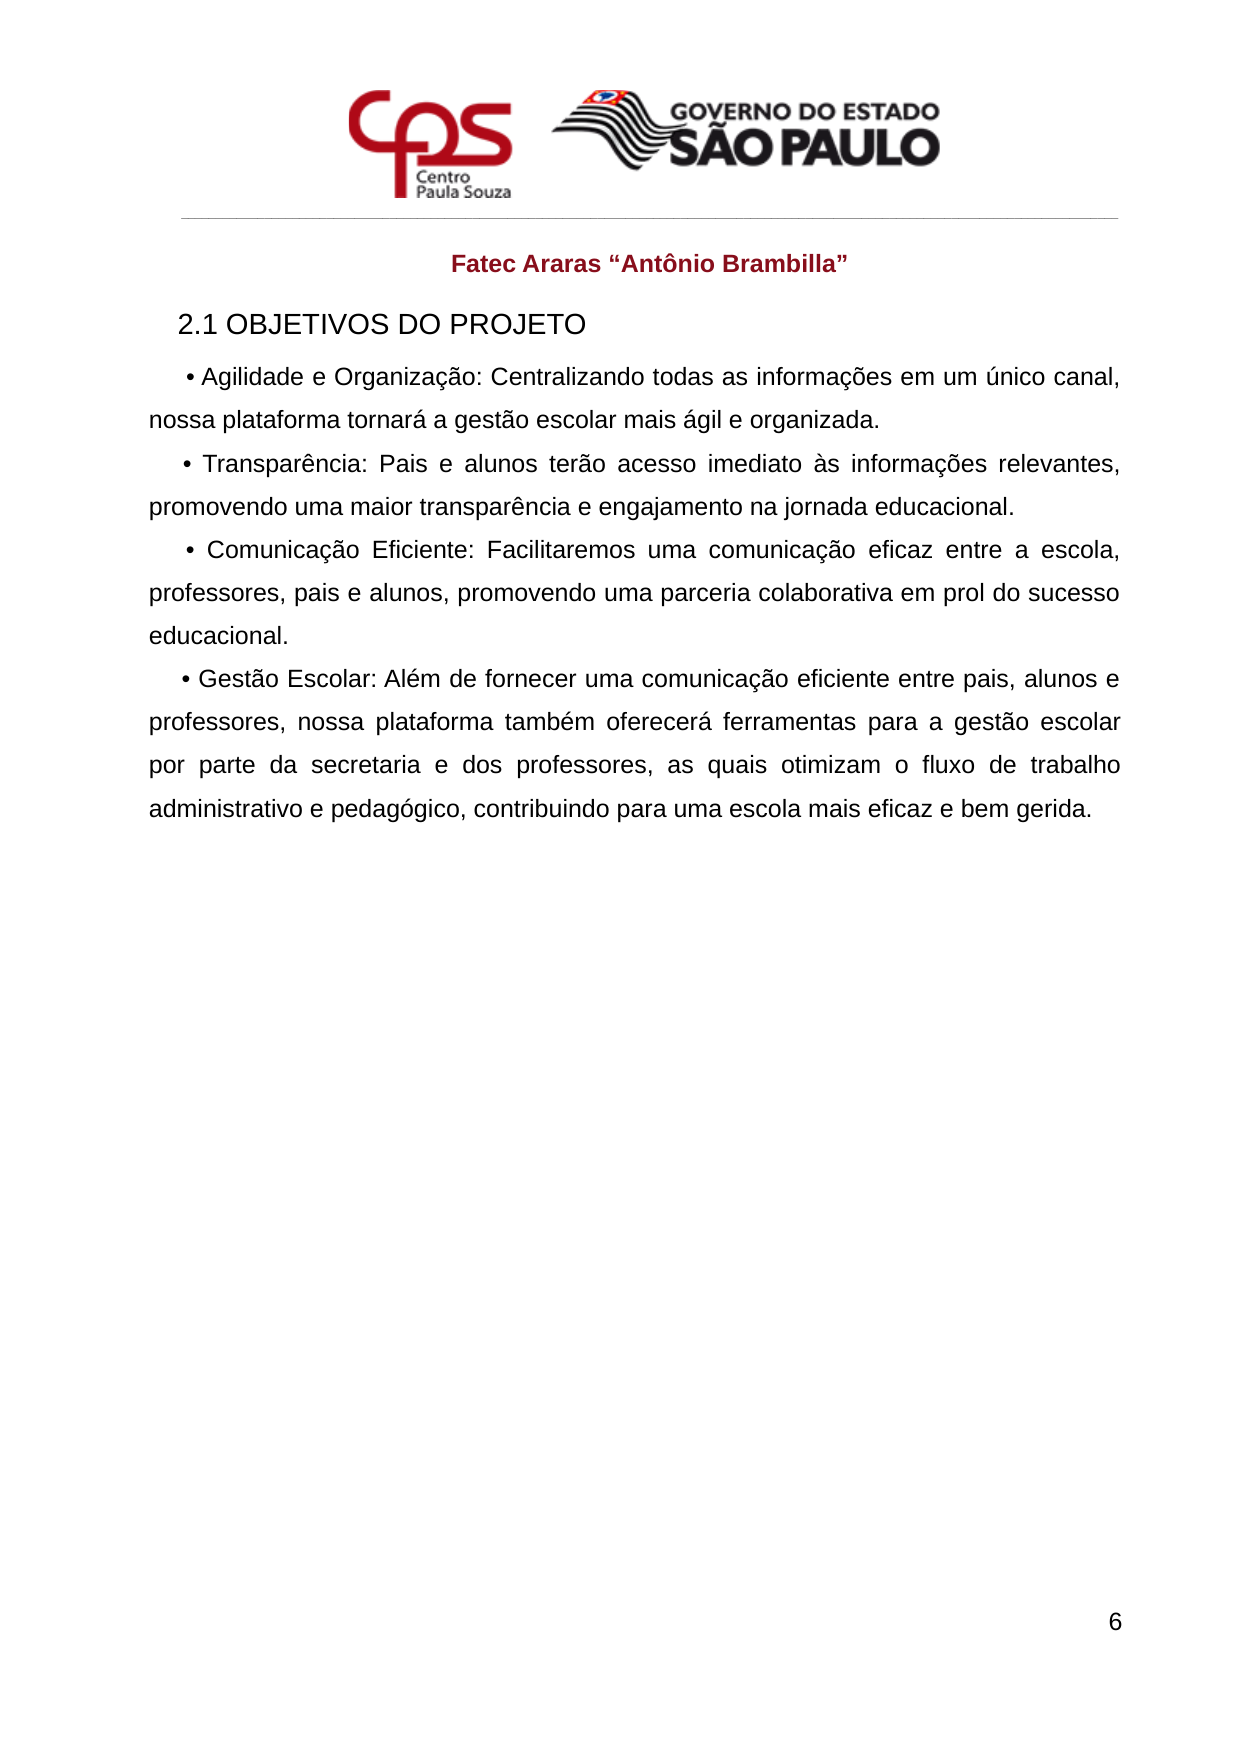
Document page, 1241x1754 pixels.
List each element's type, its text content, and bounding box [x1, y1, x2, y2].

picture [348, 90, 940, 198]
list • Agilidade e Organização: Centralizando todas as informações em um único canal, nossa plataforma tornará a gestão escolar mais ágil e organizada. [111, 358, 1122, 434]
list • Gestão Escolar: Além de fornecer uma comunicação eficiente entre pais, alunos e professores, nossa plataforma também oferecerá ferramentas para a gestão escolar por parte da secretaria e dos professores, as quais otimizam o fluxo de trabalho administrativo e pedagógico, contribuindo para uma escola mais eficaz e bem gerida. [111, 664, 1122, 822]
list • Comunicação Eficiente: Facilitaremos uma comunicação eficaz entre a escola, professores, pais e alunos, promovendo uma parceria colaborativa em prol do sucesso educacional. [111, 535, 1122, 650]
list • Transparência: Pais e alunos terão acesso imediato às informações relevantes, promovendo uma maior transparência e engajamento na jornada educacional. [111, 449, 1122, 521]
text 2.1 OBJETIVOS DO PROJETO [177, 307, 1122, 341]
